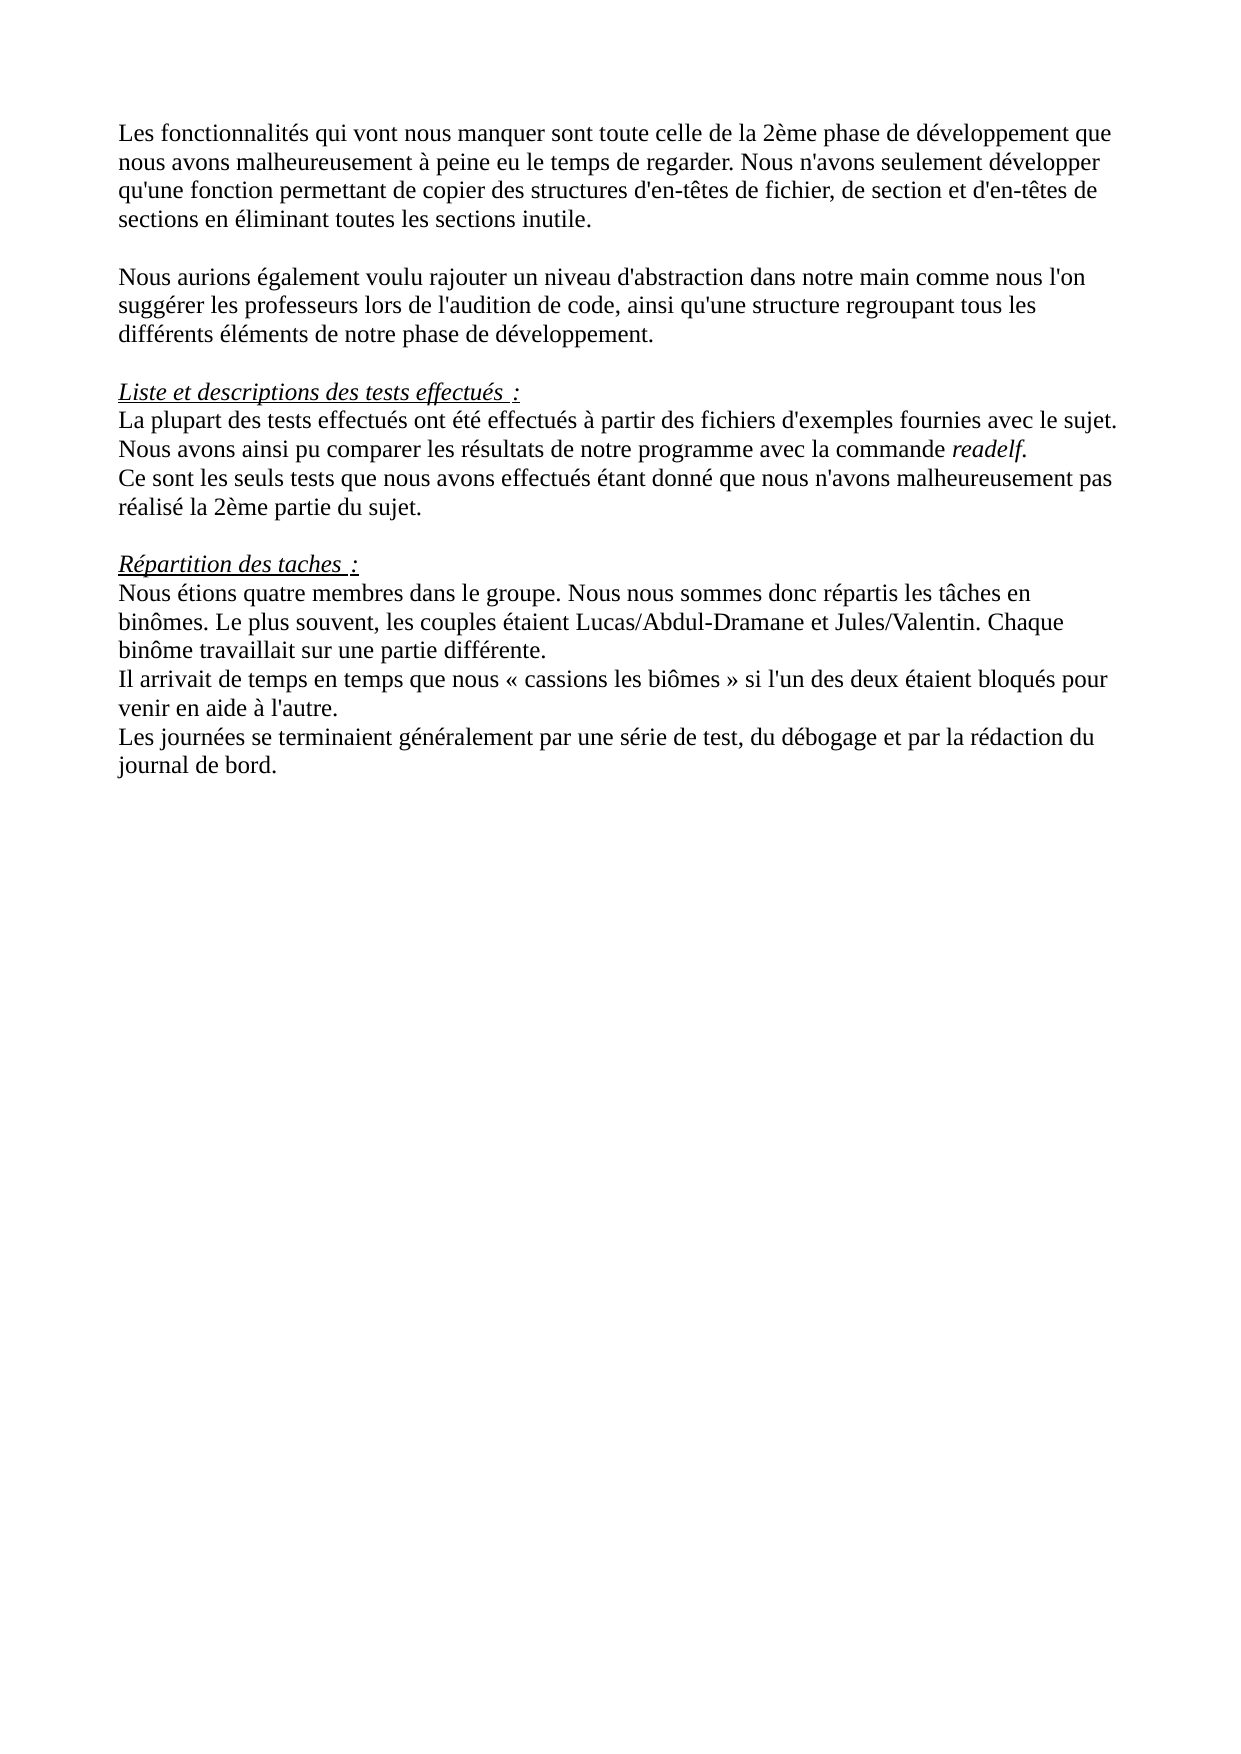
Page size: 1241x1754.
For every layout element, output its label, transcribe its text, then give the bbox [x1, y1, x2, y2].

text Nous aurions également voulu rajouter un niveau d'abstraction dans notre main comme nous l'on suggérer les professeurs lors de l'audition de code, ainsi qu'une structure regroupant tous les différents éléments de notre phase de développement. [118, 262, 1122, 348]
text La plupart des tests effectués ont été effectués à partir des fichiers d'exemples fournies avec le sujet. Nous avons ainsi pu comparer les résultats de notre programme avec la commande readelf. [118, 406, 1122, 463]
text Ce sont les seuls tests que nous avons effectués étant donné que nous n'avons malheureusement pas réalisé la 2ème partie du sujet. [118, 463, 1122, 521]
text Répartition des taches : [118, 549, 1122, 578]
text Les journées se terminaient généralement par une série de test, du débogage et par la rédaction du journal de bord. [118, 722, 1122, 779]
text Les fonctionnalités qui vont nous manquer sont toute celle de la 2ème phase de développement que nous avons malheureusement à peine eu le temps de regarder. Nous n'avons seulement développer qu'une fonction permettant de copier des structures d'en-têtes de fichier, de section et d'en-têtes de sections en éliminant toutes les sections inutile. [118, 118, 1122, 233]
text Il arrivait de temps en temps que nous « cassions les biômes » si l'un des deux étaient bloqués pour venir en aide à l'autre. [118, 664, 1122, 722]
text Nous étions quatre membres dans le groupe. Nous nous sommes donc répartis les tâches en binômes. Le plus souvent, les couples étaient Lucas/Abdul-Dramane et Jules/Valentin. Chaque binôme travaillait sur une partie différente. [118, 578, 1122, 664]
text Liste et descriptions des tests effectués : [118, 377, 1122, 406]
